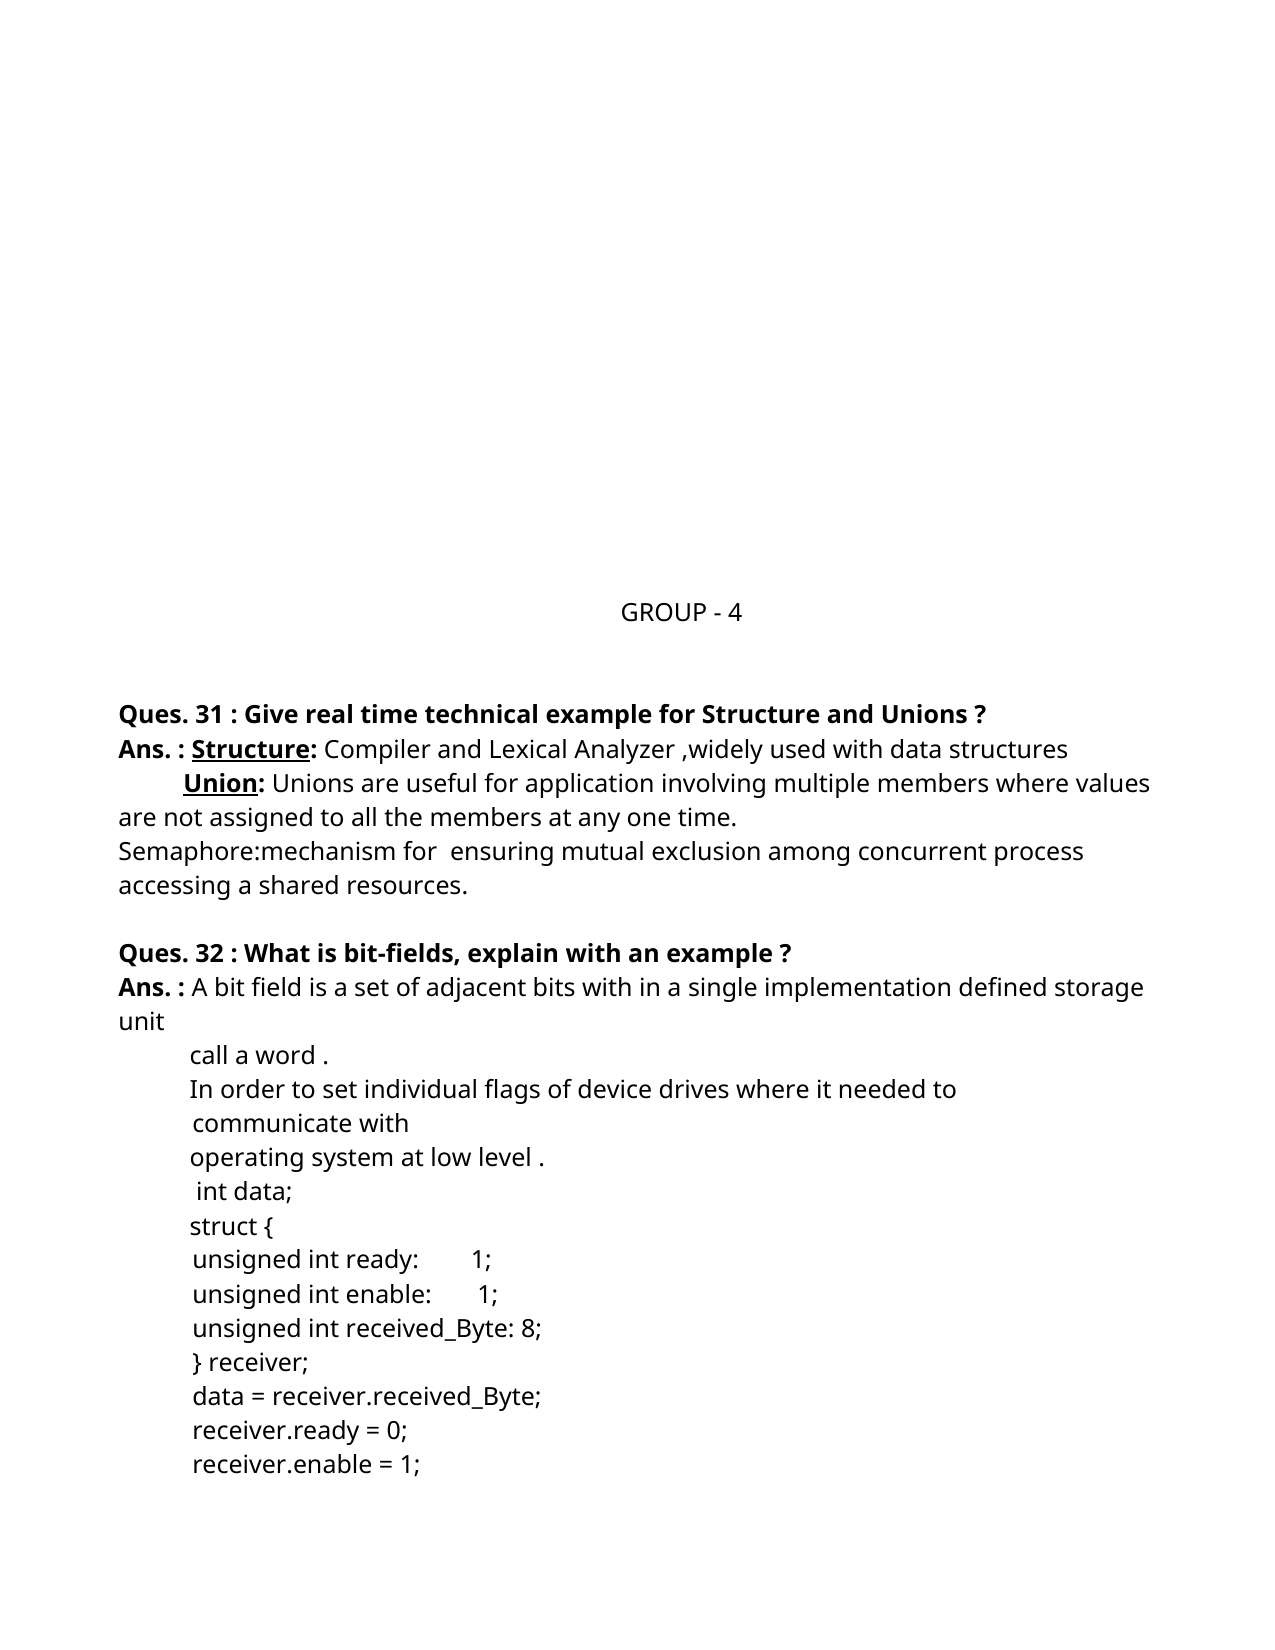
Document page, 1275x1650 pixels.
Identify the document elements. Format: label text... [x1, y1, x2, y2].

text In order to set individual flags of device drives where it needed to communicate with [118, 1072, 1157, 1140]
text } receiver; [118, 1344, 1157, 1378]
text Ans. : Structure: Compiler and Lexical Analyzer ,widely used with data structures [118, 731, 1157, 765]
text Semaphore:mechanism for ensuring mutual exclusion among concurrent process accessing a shared resources. [118, 833, 1157, 902]
text receiver.ready = 0; [118, 1412, 1157, 1447]
text Union: Unions are useful for application involving multiple members where values are not assigned to all the members at any one time. [118, 765, 1157, 833]
text receiver.enable = 1; [118, 1447, 1157, 1481]
text Ques. 31 : Give real time technical example for Structure and Unions ? [118, 697, 1157, 731]
text call a word . [118, 1038, 1157, 1072]
text unsigned int enable: 1; [118, 1276, 1157, 1310]
text data = receiver.received_Byte; [118, 1378, 1157, 1412]
text unsigned int received_Byte: 8; [118, 1310, 1157, 1344]
text int data; [118, 1174, 1157, 1208]
text Ans. : A bit field is a set of adjacent bits with in a single implementation defined storage unit [118, 970, 1157, 1038]
text unsigned int ready: 1; [118, 1242, 1157, 1276]
text operating system at low level . [118, 1140, 1157, 1174]
text Ques. 32 : What is bit-fields, explain with an example ? [118, 936, 1157, 970]
text GROUP - 4 [177, 595, 1157, 629]
text struct { [118, 1208, 1157, 1242]
